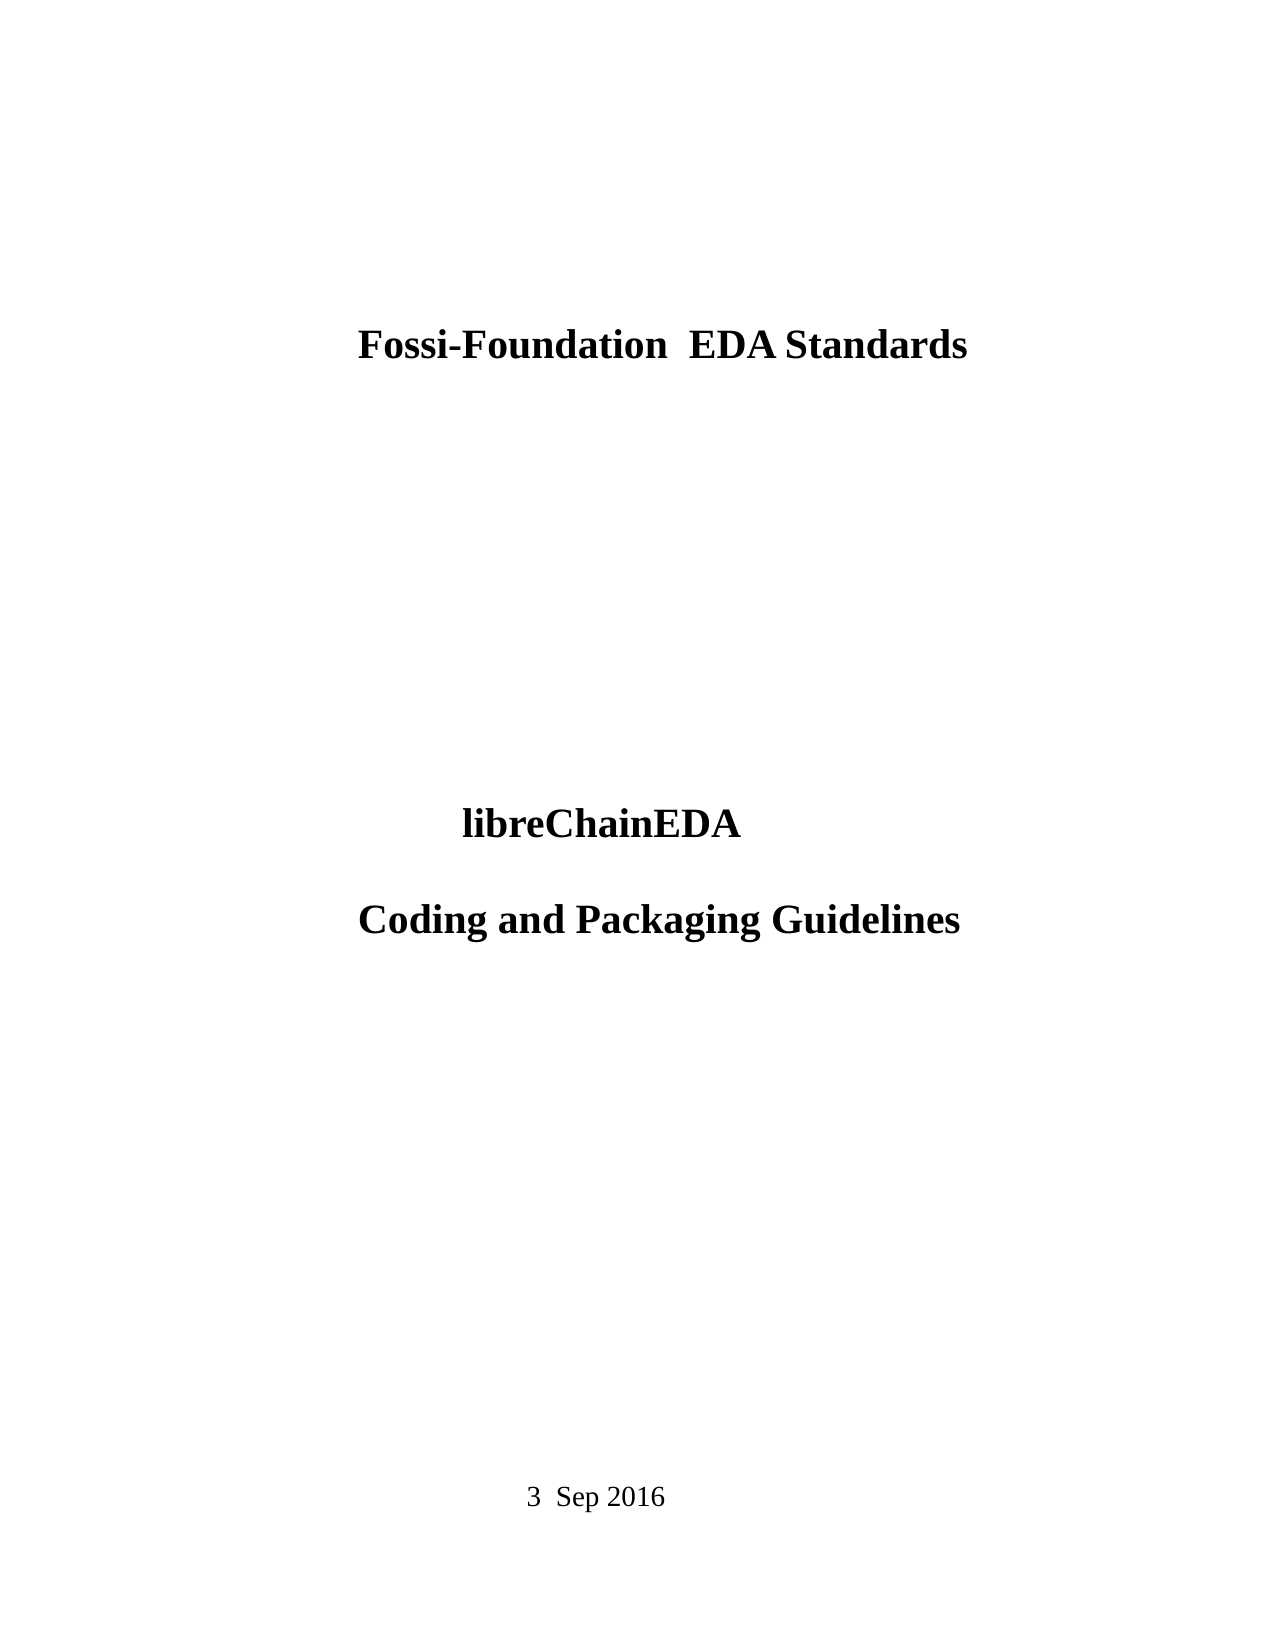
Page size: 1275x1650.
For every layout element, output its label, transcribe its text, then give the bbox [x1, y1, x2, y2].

text Coding and Packaging Guidelines [118, 894, 1157, 942]
text Fossi-Foundation EDA Standards [118, 319, 1157, 367]
text libreChainEDA [118, 798, 1157, 846]
text 3 Sep 2016 [118, 1479, 1157, 1512]
